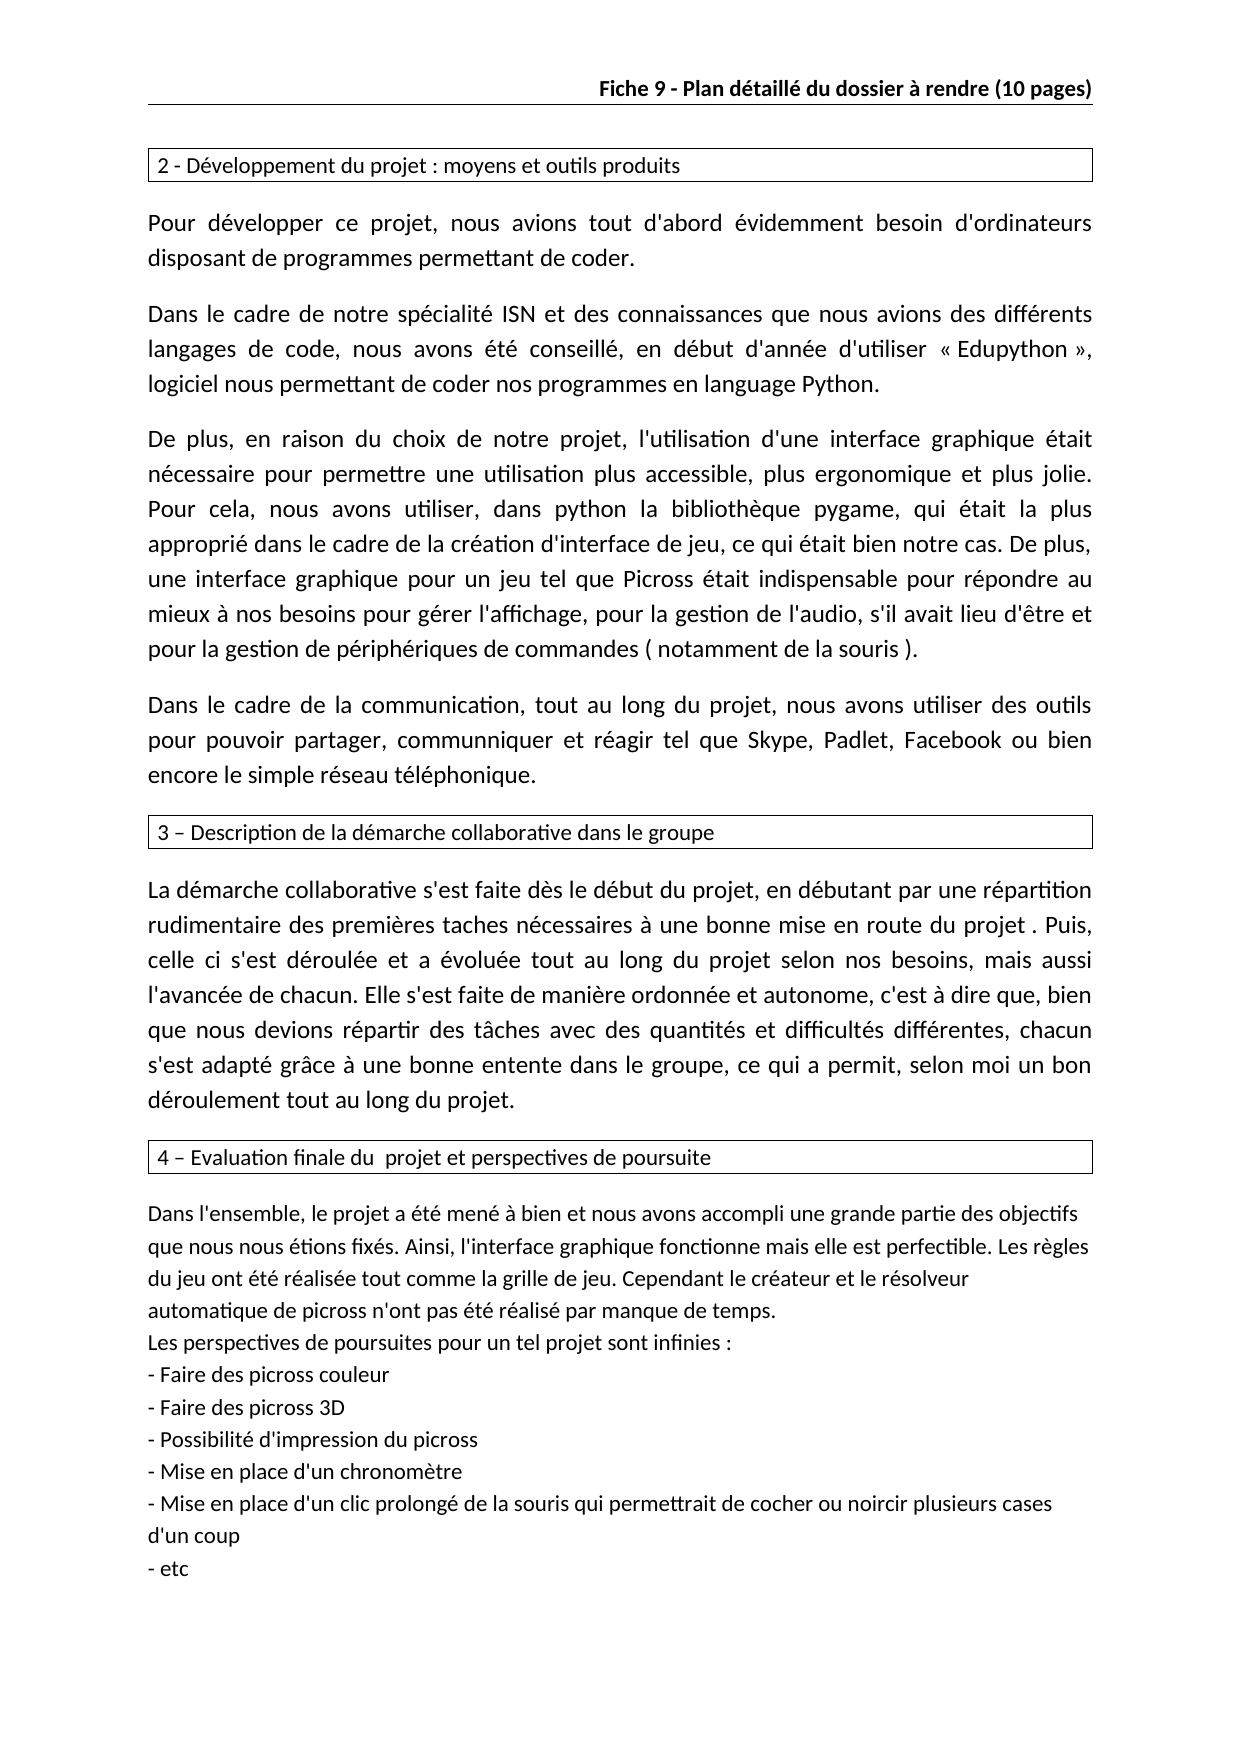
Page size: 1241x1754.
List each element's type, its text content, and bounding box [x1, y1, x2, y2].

text 3 – Description de la démarche collaborative dans le groupe [149, 816, 1092, 848]
text 2 - Développement du projet : moyens et outils produits [149, 149, 1092, 181]
text De plus, en raison du choix de notre projet, l'utilisation d'une interface graphique était nécessaire pour permettre une utilisation plus accessible, plus ergonomique et plus jolie. Pour cela, nous avons utiliser, dans python la bibliothèque pygame, qui était la plus approprié dans le cadre de la création d'interface de jeu, ce qui était bien notre cas. De plus, une interface graphique pour un jeu tel que Picross était indispensable pour répondre au mieux à nos besoins pour gérer l'affichage, pour la gestion de l'audio, s'il avait lieu d'être et pour la gestion de périphériques de commandes ( notamment de la souris ). [148, 423, 1093, 664]
text 4 – Evaluation finale du projet et perspectives de poursuite [149, 1141, 1092, 1173]
text Dans le cadre de notre spécialité ISN et des connaissances que nous avions des différents langages de code, nous avons été conseillé, en début d'année d'utiliser « Edupython », logiciel nous permettant de coder nos programmes en language Python. [148, 298, 1093, 398]
text Dans l'ensemble, le projet a été mené à bien et nous avons accompli une grande partie des objectifs que nous nous étions fixés. Ainsi, l'interface graphique fonctionne mais elle est perfectible. Les règles du jeu ont été réalisée tout comme la grille de jeu. Cependant le créateur et le résolveur automatique de picross n'ont pas été réalisé par manque de temps. Les perspectives de poursuites pour un tel projet sont infinies : - Faire des picross couleur - Faire des picross 3D - Possibilité d'impression du picross - Mise en place d'un chronomètre - Mise en place d'un clic prolongé de la souris qui permettrait de cocher ou noircir plusieurs cases d'un coup - etc [148, 1199, 1093, 1582]
text Dans le cadre de la communication, tout au long du projet, nous avons utiliser des outils pour pouvoir partager, communniquer et réagir tel que Skype, Padlet, Facebook ou bien encore le simple réseau téléphonique. [148, 689, 1093, 790]
text La démarche collaborative s'est faite dès le début du projet, en débutant par une répartition rudimentaire des premières taches nécessaires à une bonne mise en route du projet . Puis, celle ci s'est déroulée et a évoluée tout au long du projet selon nos besoins, mais aussi l'avancée de chacun. Elle s'est faite de manière ordonnée et autonome, c'est à dire que, bien que nous devions répartir des tâches avec des quantités et difficultés différentes, chacun s'est adapté grâce à une bonne entente dans le groupe, ce qui a permit, selon moi un bon déroulement tout au long du projet. [148, 874, 1093, 1115]
text Pour développer ce projet, nous avions tout d'abord évidemment besoin d'ordinateurs disposant de programmes permettant de coder. [148, 207, 1093, 272]
